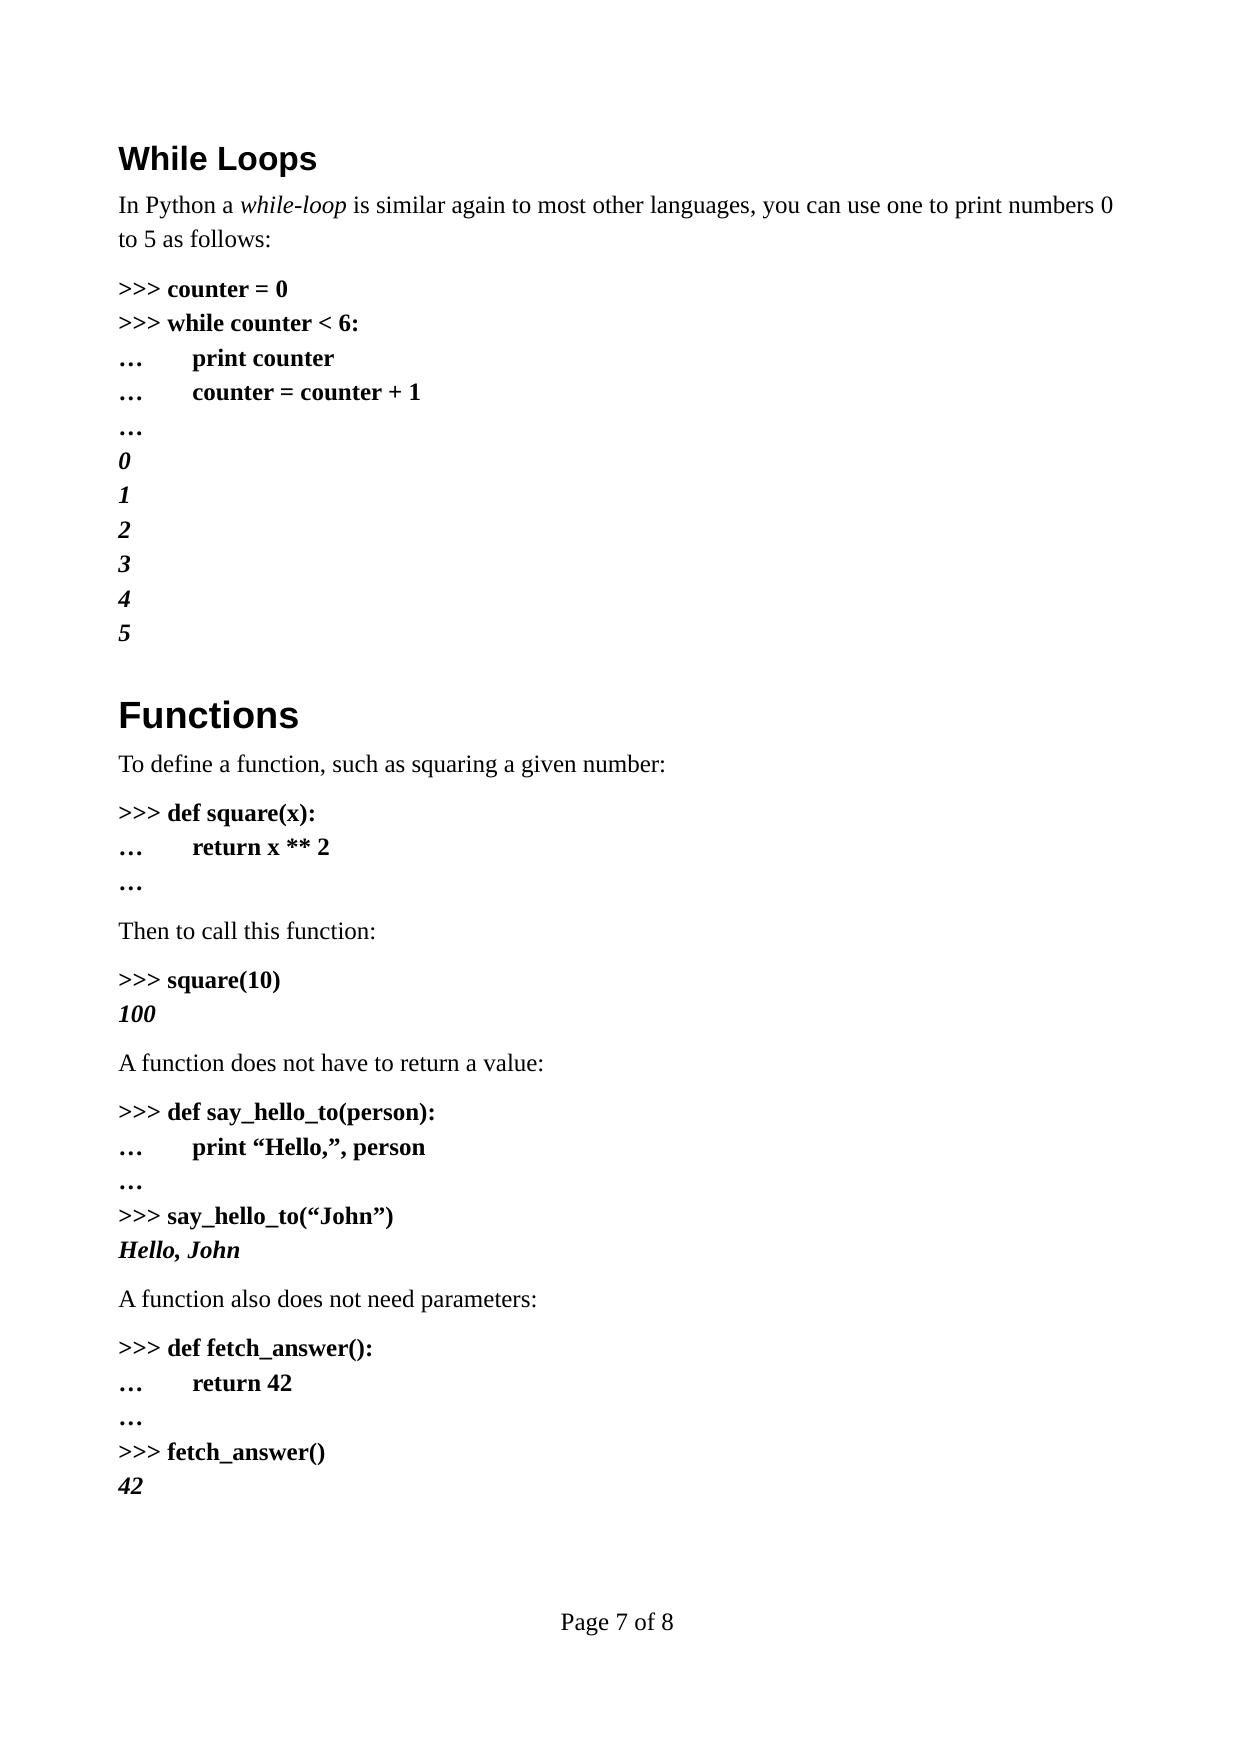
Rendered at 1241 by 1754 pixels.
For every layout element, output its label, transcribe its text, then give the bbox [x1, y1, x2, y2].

text >>> square(10) 100 [118, 965, 1122, 1028]
text >>> def say_hello_to(person): … print “Hello,”, person … >>> say_hello_to(“John”) Hello, John [118, 1097, 1122, 1264]
text In Python a while-loop is similar again to most other languages, you can use one to print numbers 0 to 5 as follows: [118, 190, 1122, 253]
text >>> def fetch_answer(): … return 42 … >>> fetch_answer() 42 [118, 1333, 1122, 1500]
text To define a function, such as squaring a given number: [118, 749, 1122, 777]
subtitle While Loops [118, 139, 1122, 178]
text Then to call this function: [118, 916, 1122, 944]
text A function does not have to return a value: [118, 1048, 1122, 1077]
text >>> counter = 0 >>> while counter < 6: … print counter … counter = counter + 1 … 0 1 2 3 4 5 [118, 274, 1122, 647]
text A function also does not need parameters: [118, 1284, 1122, 1313]
subtitle Functions [118, 692, 1122, 736]
text >>> def square(x): … return x ** 2 … [118, 798, 1122, 895]
